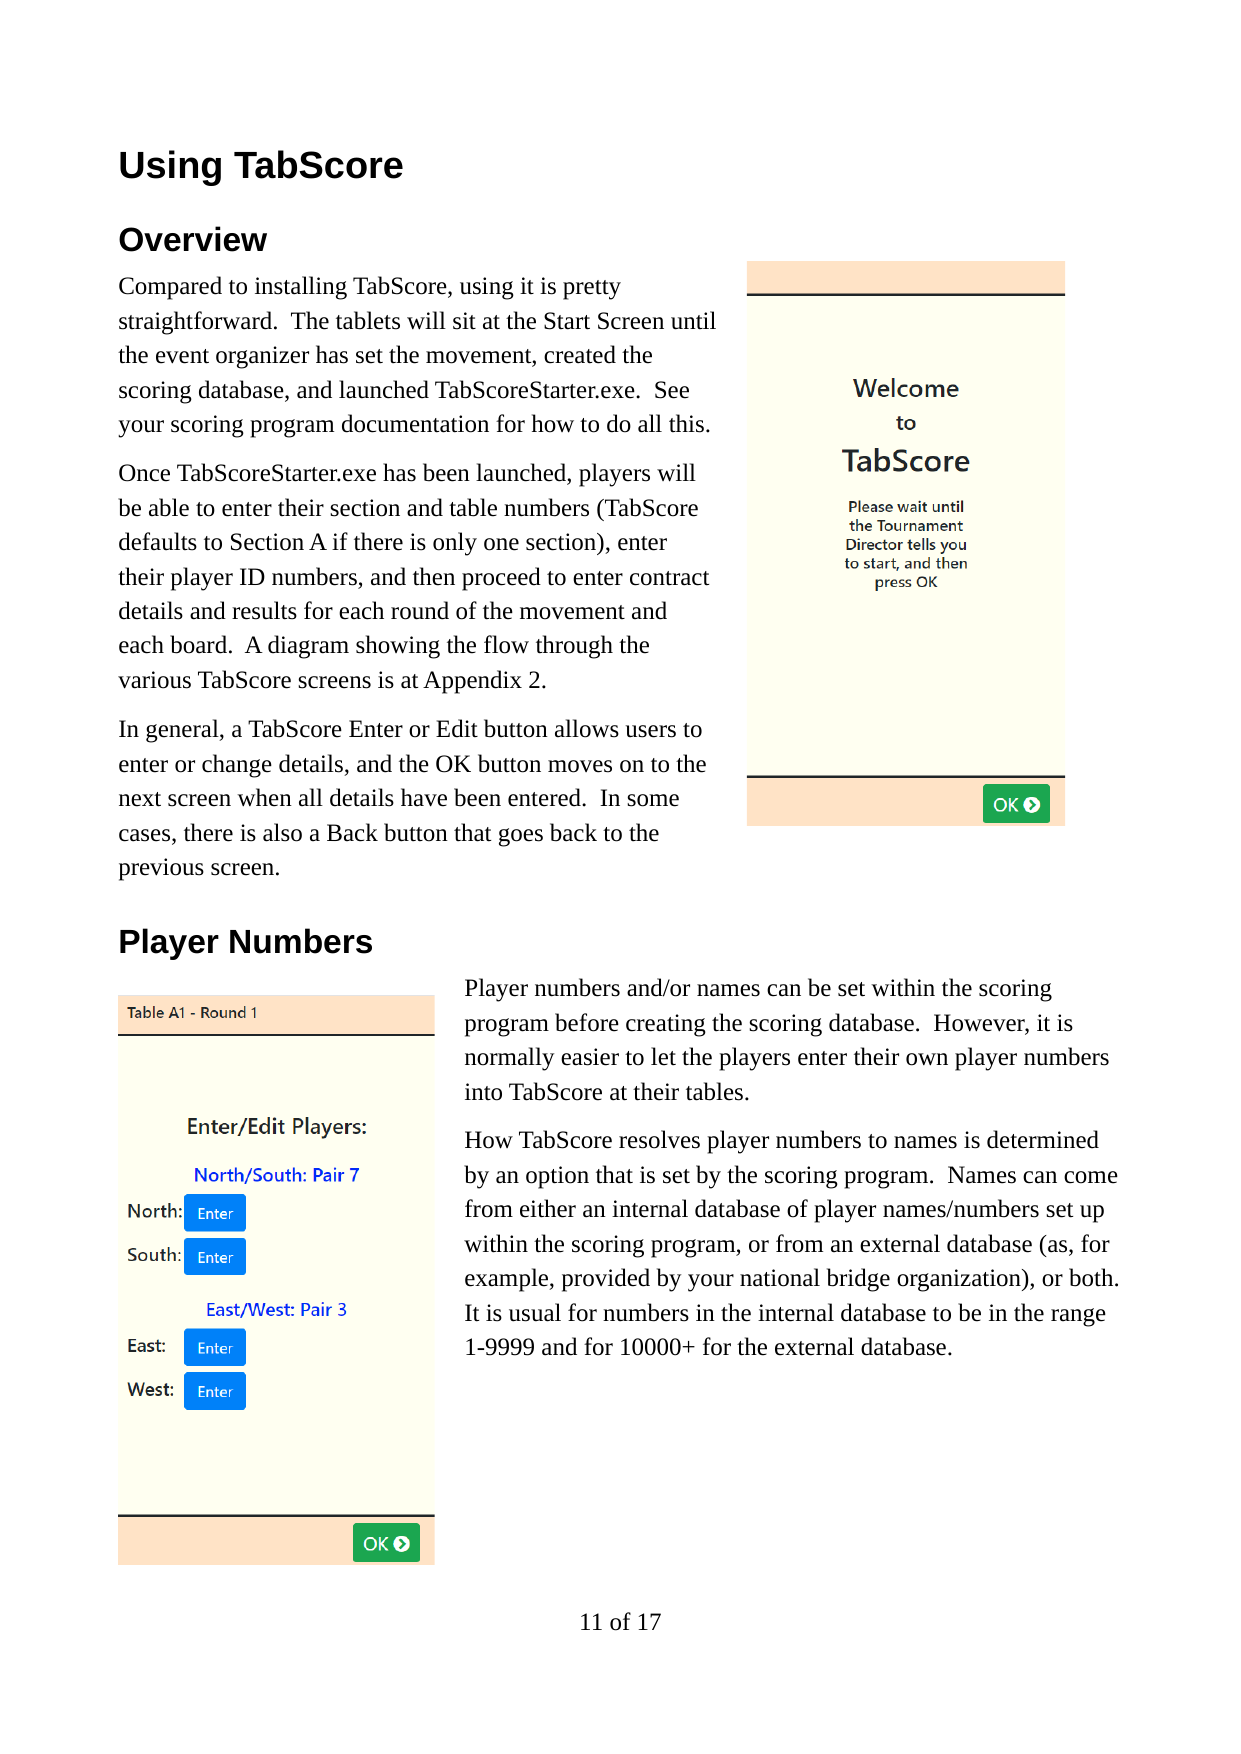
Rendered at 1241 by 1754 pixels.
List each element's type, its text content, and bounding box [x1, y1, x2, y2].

subtitle Overview [118, 220, 1122, 259]
subtitle Using TabScore [118, 143, 1122, 187]
subtitle Player Numbers [118, 922, 1122, 961]
text Compared to installing TabScore, using it is pretty straightforward. The tablets will sit at the Start Screen until the event organizer has set the movement, created the scoring database, and launched TabScoreStarter.exe. See your scoring program documentation for how to do all this. [118, 271, 746, 438]
text Once TabScoreStarter.exe has been launched, players will be able to enter their section and table numbers (TabScore defaults to Section A if there is only one section), enter their player ID numbers, and then proceed to enter contract details and results for each round of the movement and each board. A diagram showing the flow through the various TabScore screens is at Appendix 2. [118, 458, 746, 694]
text Player numbers and/or names can be set within the scoring program before creating the scoring database. However, it is normally easier to let the players enter their own player numbers into TabScore at their tables. [118, 973, 1122, 1105]
picture [118, 995, 435, 1565]
text In general, a TabScore Enter or Edit button allows users to enter or change details, and the OK button moves on to the next screen when all details have been entered. In some cases, there is also a Back button that goes back to the previous screen. [118, 714, 1122, 881]
text [1066, 458, 1122, 694]
text [1066, 271, 1122, 438]
text How TabScore resolves player numbers to names is determined by an option that is set by the scoring program. Names can come from either an internal database of player names/numbers set up within the scoring program, or from an external database (as, for example, provided by your national bridge organization), or both. It is usual for numbers in the internal database to be in the range 1-9999 and for 10000+ for the external database. [435, 1126, 1122, 1361]
picture [746, 261, 1066, 826]
